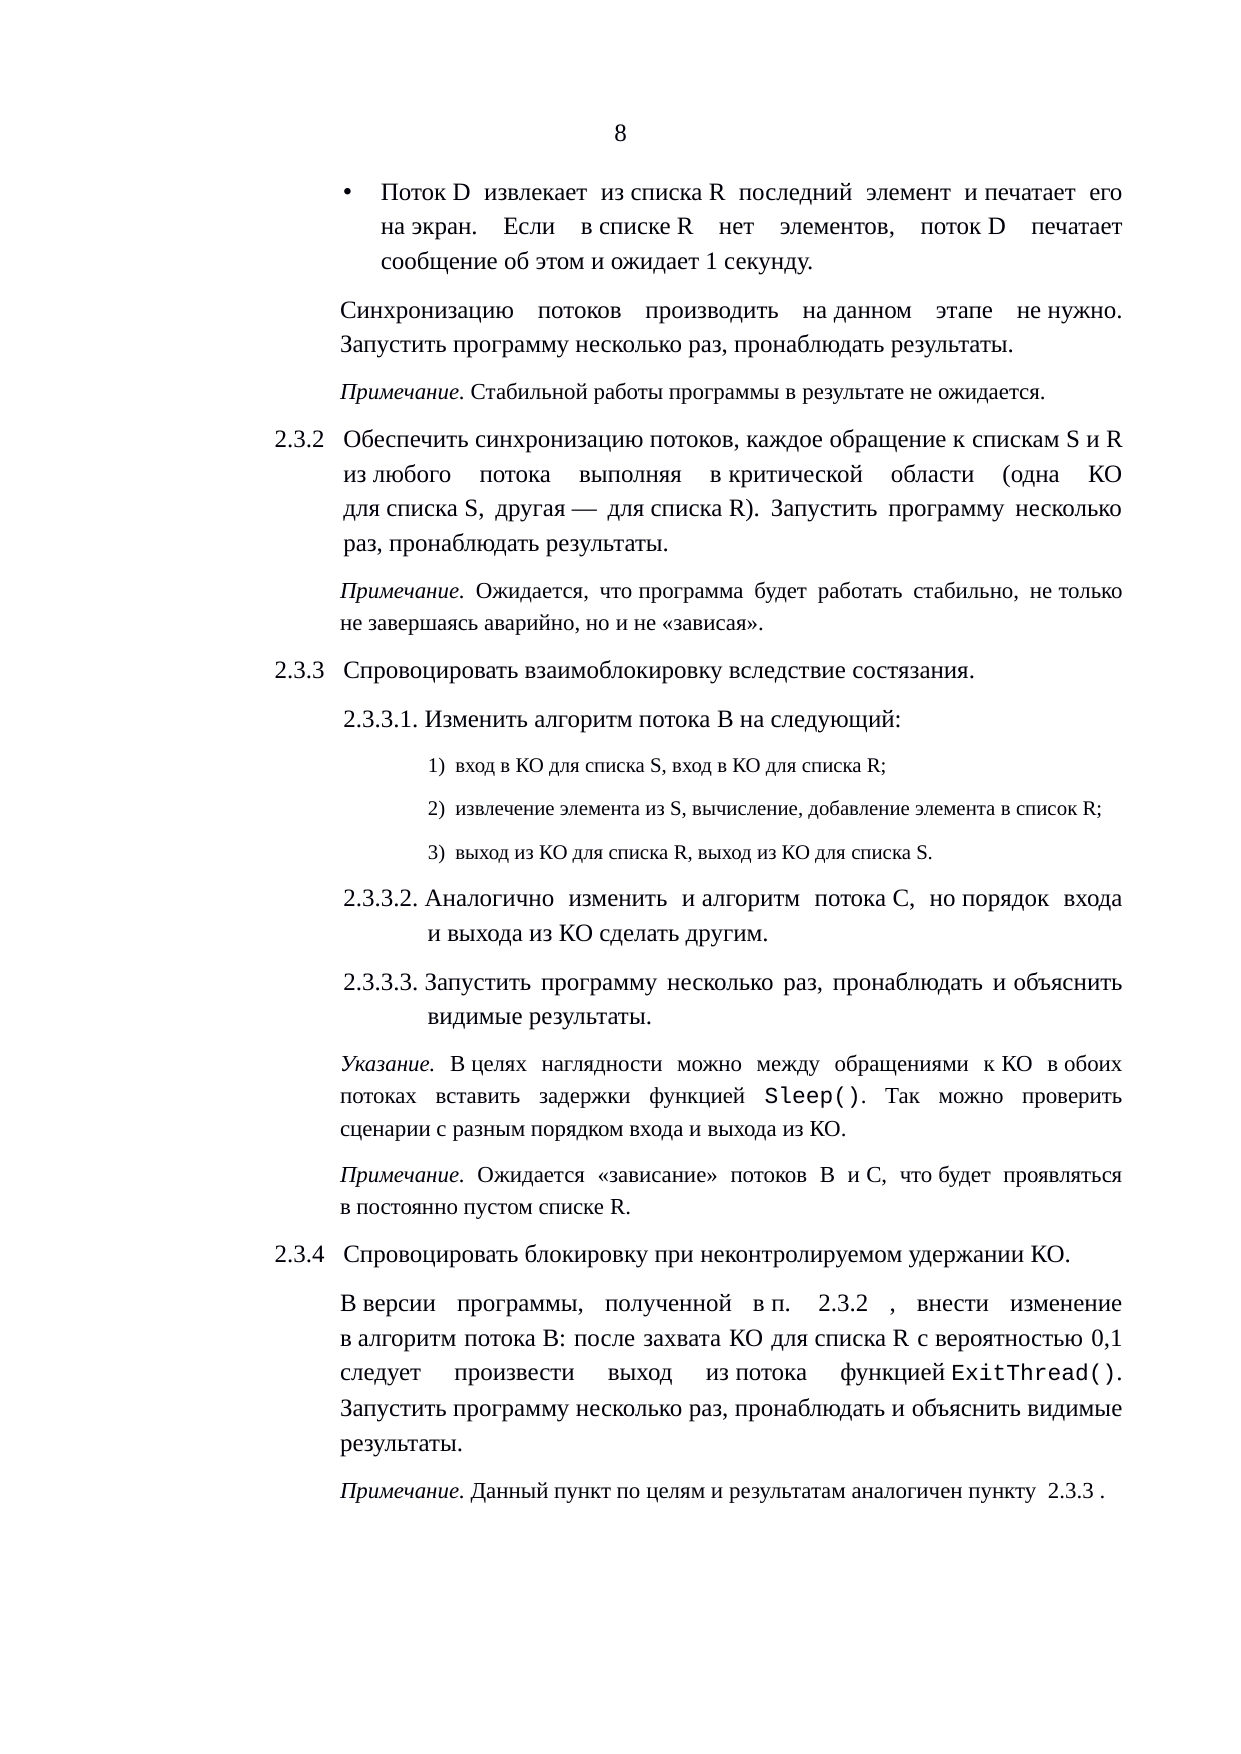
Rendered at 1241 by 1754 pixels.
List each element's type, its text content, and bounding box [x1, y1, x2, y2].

list извлечение элемента из S, вычисление, добавление элемента в список R; [428, 796, 1122, 820]
list Запустить программу несколько раз, пронаблюдать и объяснить видимые результаты. [343, 967, 1122, 1030]
text Примечание. Ожидается, что программа будет работать стабильно, не только не завершаясь аварийно, но и не «зависая». [340, 577, 1122, 635]
text В версии программы, полученной в п. 2.3.2, внести изменение в алгоритм потока B: после захвата КО для списка R с вероятностью 0,1 следует произвести выход из потока функцией ExitThread(). Запустить программу несколько раз, пронаблюдать и объяснить видимые результаты. [340, 1288, 1122, 1456]
list вход в КО для списка S, вход в КО для списка R; [428, 753, 1122, 777]
text Примечание. Ожидается «зависание» потоков B и С, что будет проявляться в постоянно пустом списке R. [340, 1161, 1122, 1219]
list Спровоцировать блокировку при неконтролируемом удержании КО. [268, 1239, 1122, 1268]
list Изменить алгоритм потока B на следующий: [343, 704, 1122, 733]
list выход из КО для списка R, выход из КО для списка S. [428, 840, 1122, 864]
text Синхронизацию потоков производить на данном этапе не нужно. Запустить программу несколько раз, пронаблюдать результаты. [340, 295, 1122, 358]
list Аналогично изменить и алгоритм потока C, но порядок входа и выхода из КО сделать другим. [343, 883, 1122, 946]
list Спровоцировать взаимоблокировку вследствие состязания. [268, 655, 1122, 683]
text Указание. В целях наглядности можно между обращениями к КО в обоих потоках вставить задержки функцией Sleep(). Так можно проверить сценарии с разным порядком входа и выхода из КО. [340, 1050, 1122, 1142]
list Обеспечить синхронизацию потоков, каждое обращение к спискам S и R из любого потока выполняя в критической области (одна КО для списка S, другая — для списка R). Запустить программу несколько раз, пронаблюдать результаты. [268, 424, 1122, 557]
text Примечание. Стабильной работы программы в результате не ожидается. [340, 378, 1122, 405]
list Поток D извлекает из списка R последний элемент и печатает его на экран. Если в списке R нет элементов, поток D печатает сообщение об этом и ожидает 1 секунду. [343, 177, 1122, 274]
text Примечание. Данный пункт по целям и результатам аналогичен пункту 2.3.3. [340, 1477, 1122, 1503]
